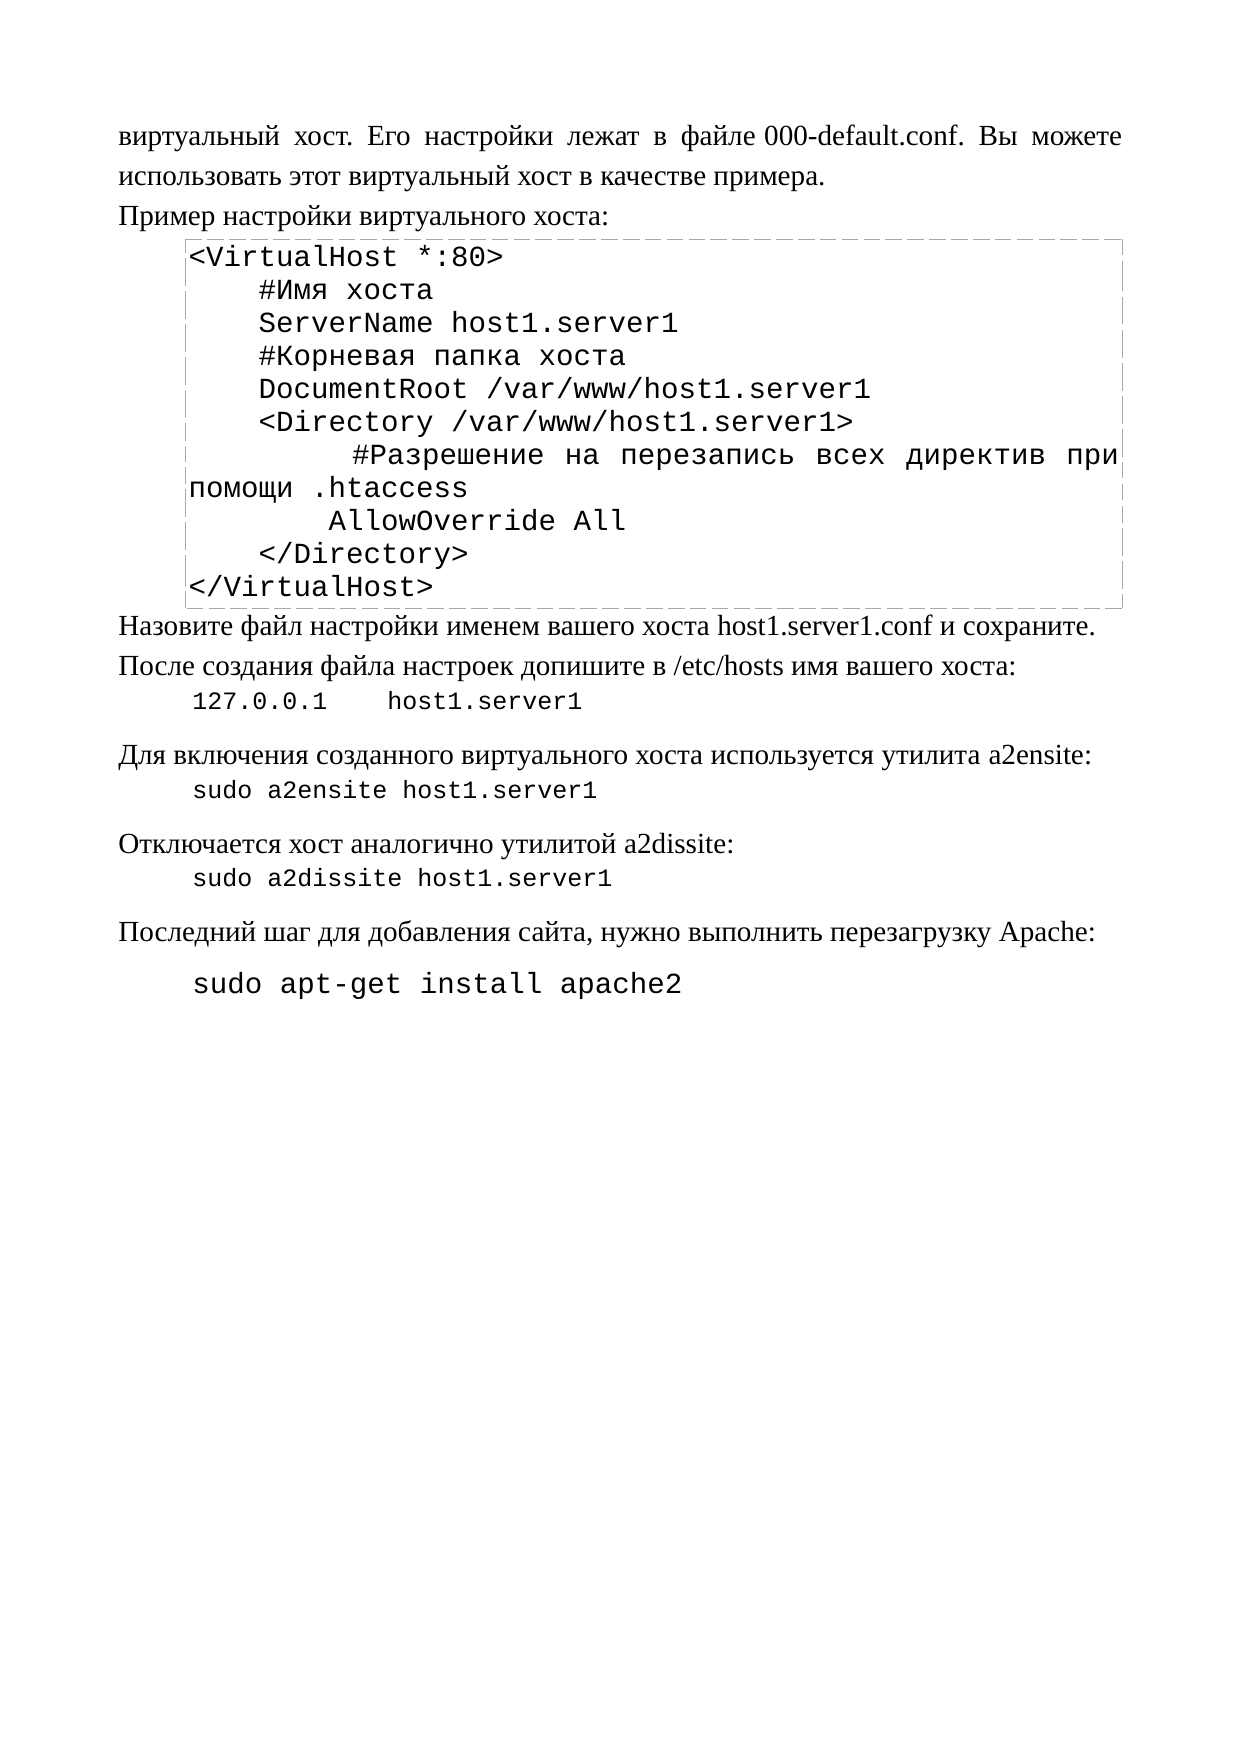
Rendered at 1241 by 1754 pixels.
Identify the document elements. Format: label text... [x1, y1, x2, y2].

text #Корневая папка хоста [185, 338, 1122, 371]
text sudo a2ensite host1.server1 [118, 777, 1122, 806]
text Для включения созданного виртуального хоста используется утилита a2ensite: [118, 737, 1122, 771]
text Отключается хост аналогично утилитой a2dissite: [118, 826, 1122, 859]
text </Directory> [185, 536, 1122, 569]
text sudo apt-get install apache2 [118, 969, 1122, 1002]
text После создания файла настроек допишите в /etc/hosts имя вашего хоста: [118, 648, 1122, 682]
text виртуальный хост. Его настройки лежат в файле 000-default.conf. Вы можете использовать этот виртуальный хост в качестве примера. [118, 118, 1122, 192]
text AllowOverride All [185, 503, 1122, 536]
text Назовите файл настройки именем вашего хоста host1.server1.conf и сохраните. [118, 608, 1122, 642]
text </VirtualHost> [185, 569, 1122, 608]
text 127.0.0.1 host1.server1 [118, 688, 1122, 717]
text sudo a2dissite host1.server1 [118, 866, 1122, 894]
text Пример настройки виртуального хоста: [118, 198, 1122, 232]
text #Разрешение на перезапись всех директив при помощи .htaccess [185, 437, 1122, 503]
text #Имя хоста [185, 272, 1122, 305]
text <Directory /var/www/host1.server1> [185, 404, 1122, 437]
text <VirtualHost *:80> [185, 239, 1122, 272]
text ServerName host1.server1 [185, 305, 1122, 338]
text Последний шаг для добавления сайта, нужно выполнить перезагрузку Apache: [118, 914, 1122, 948]
text DocumentRoot /var/www/host1.server1 [185, 371, 1122, 404]
